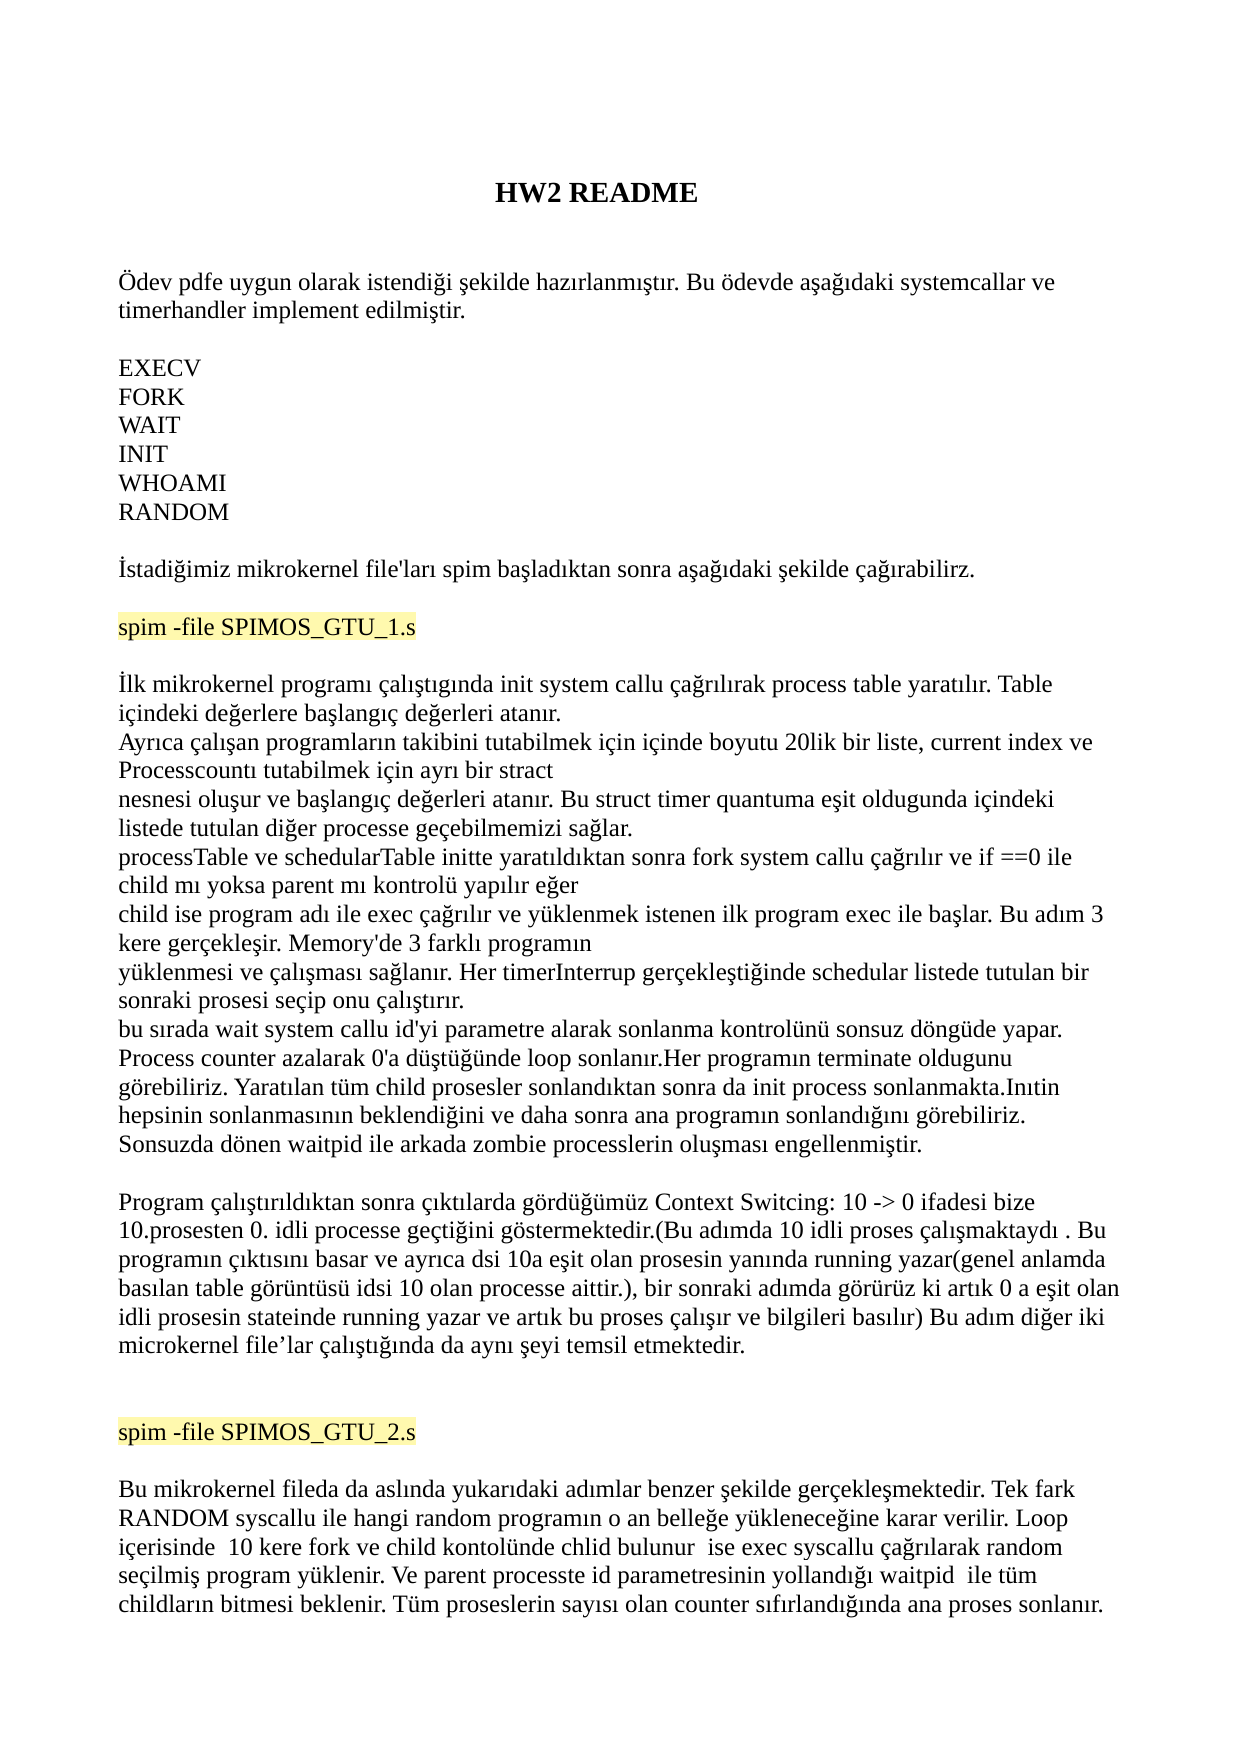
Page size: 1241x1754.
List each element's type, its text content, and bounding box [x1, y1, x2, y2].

text EXECV [118, 353, 1122, 382]
text yüklenmesi ve çalışması sağlanır. Her timerInterrup gerçekleştiğinde schedular listede tutulan bir sonraki prosesi seçip onu çalıştırır. [118, 957, 1122, 1014]
text FORK [118, 382, 1122, 410]
text Sonsuzda dönen waitpid ile arkada zombie processlerin oluşması engellenmiştir. [118, 1129, 1122, 1158]
text İstadiğimiz mikrokernel file'ları spim başladıktan sonra aşağıdaki şekilde çağırabilirz. [118, 554, 1122, 583]
text WAIT [118, 410, 1122, 439]
text Ödev pdfe uygun olarak istendiği şekilde hazırlanmıştır. Bu ödevde aşağıdaki systemcallar ve timerhandler implement edilmiştir. [118, 267, 1122, 324]
text spim -file SPIMOS_GTU_2.s [118, 1417, 1122, 1445]
text spim -file SPIMOS_GTU_1.s [118, 612, 1122, 640]
text processTable ve schedularTable initte yaratıldıktan sonra fork system callu çağrılır ve if ==0 ile child mı yoksa parent mı kontrolü yapılır eğer [118, 842, 1122, 899]
text RANDOM [118, 497, 1122, 525]
text Bu mikrokernel fileda da aslında yukarıdaki adımlar benzer şekilde gerçekleşmektedir. Tek fark RANDOM syscallu ile hangi random programın o an belleğe yükleneceğine karar verilir. Loop içerisinde 10 kere fork ve child kontolünde chlid bulunur ise exec syscallu çağrılarak random seçilmiş program yüklenir. Ve parent processte id parametresinin yollandığı waitpid ile tüm childların bitmesi beklenir. Tüm proseslerin sayısı olan counter sıfırlandığında ana proses sonlanır. [118, 1474, 1122, 1618]
text İlk mikrokernel programı çalıştıgında init system callu çağrılırak process table yaratılır. Table içindeki değerlere başlangıç değerleri atanır. [118, 669, 1122, 727]
text Ayrıca çalışan programların takibini tutabilmek için içinde boyutu 20lik bir liste, current index ve Processcountı tutabilmek için ayrı bir stract [118, 727, 1122, 784]
text Program çalıştırıldıktan sonra çıktılarda gördüğümüz Context Switcing: 10 -> 0 ifadesi bize 10.prosesten 0. idli processe geçtiğini göstermektedir.(Bu adımda 10 idli proses çalışmaktaydı . Bu programın çıktısını basar ve ayrıca dsi 10a eşit olan prosesin yanında running yazar(genel anlamda basılan table görüntüsü idsi 10 olan processe aittir.), bir sonraki adımda görürüz ki artık 0 a eşit olan idli prosesin stateinde running yazar ve artık bu proses çalışır ve bilgileri basılır) Bu adım diğer iki microkernel file’lar çalıştığında da aynı şeyi temsil etmektedir. [118, 1187, 1122, 1359]
text WHOAMI [118, 468, 1122, 497]
text INIT [118, 439, 1122, 468]
text child ise program adı ile exec çağrılır ve yüklenmek istenen ilk program exec ile başlar. Bu adım 3 kere gerçekleşir. Memory'de 3 farklı programın [118, 899, 1122, 957]
text nesnesi oluşur ve başlangıç değerleri atanır. Bu struct timer quantuma eşit oldugunda içindeki listede tutulan diğer processe geçebilmemizi sağlar. [118, 784, 1122, 842]
text HW2 README [118, 176, 1122, 209]
text bu sırada wait system callu id'yi parametre alarak sonlanma kontrolünü sonsuz döngüde yapar. Process counter azalarak 0'a düştüğünde loop sonlanır.Her programın terminate oldugunu görebiliriz. Yaratılan tüm child prosesler sonlandıktan sonra da init process sonlanmakta.Inıtin hepsinin sonlanmasının beklendiğini ve daha sonra ana programın sonlandığını görebiliriz. [118, 1014, 1122, 1129]
